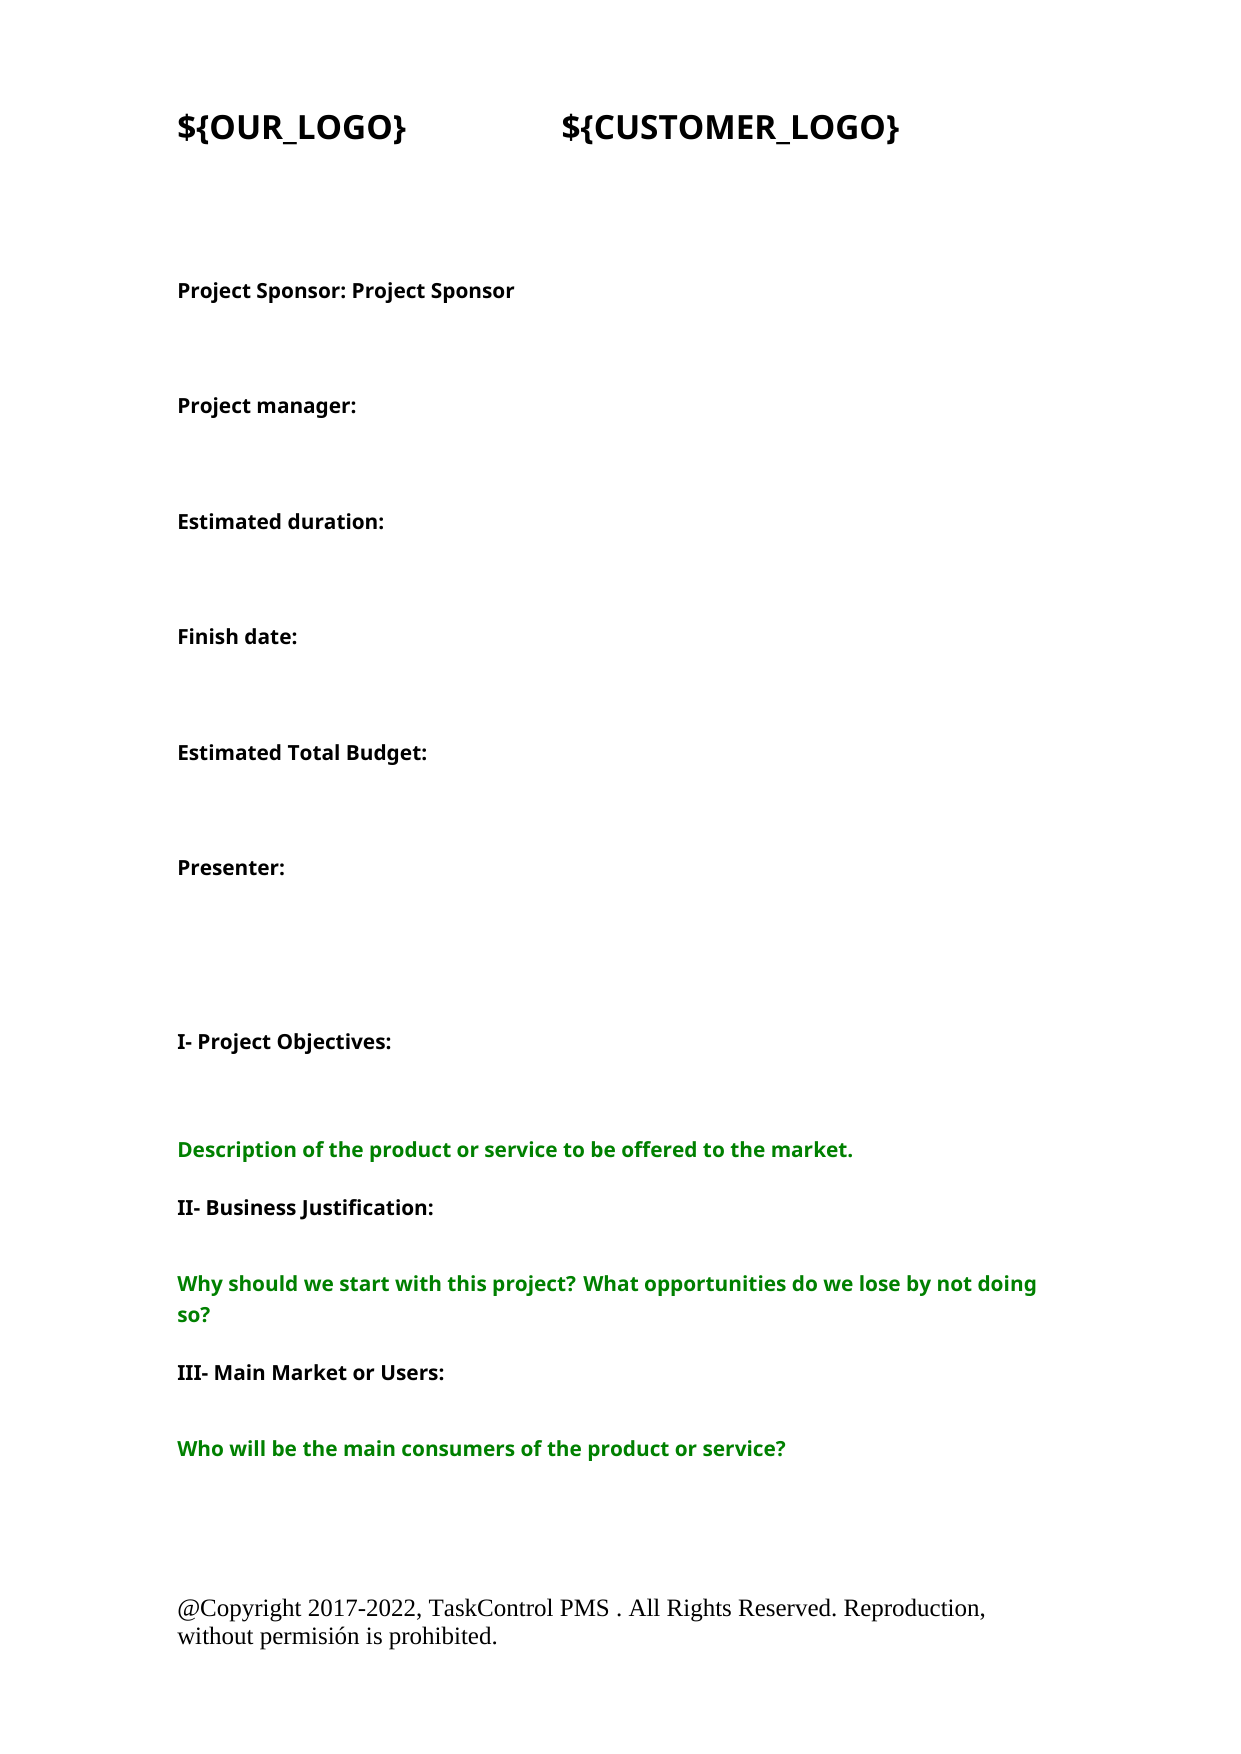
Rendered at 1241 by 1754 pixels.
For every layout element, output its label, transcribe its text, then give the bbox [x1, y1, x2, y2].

text I- Project Objectives: [177, 1027, 1063, 1055]
text Description of the product or service to be offered to the market. [177, 1135, 1063, 1164]
text Who will be the main consumers of the product or service? [177, 1434, 1063, 1462]
text Project Sponsor: Project Sponsor [177, 276, 1063, 304]
text II- Business Justification: [177, 1193, 1063, 1221]
text Finish date: [177, 622, 1063, 651]
text Presenter: [177, 853, 1063, 882]
text Why should we start with this project? What opportunities do we lose by not doing so? [177, 1269, 1063, 1329]
text III- Main Market or Users: [177, 1358, 1063, 1386]
text Estimated Total Budget: [177, 738, 1063, 766]
text Estimated duration: [177, 507, 1063, 535]
text Project manager: [177, 391, 1063, 420]
